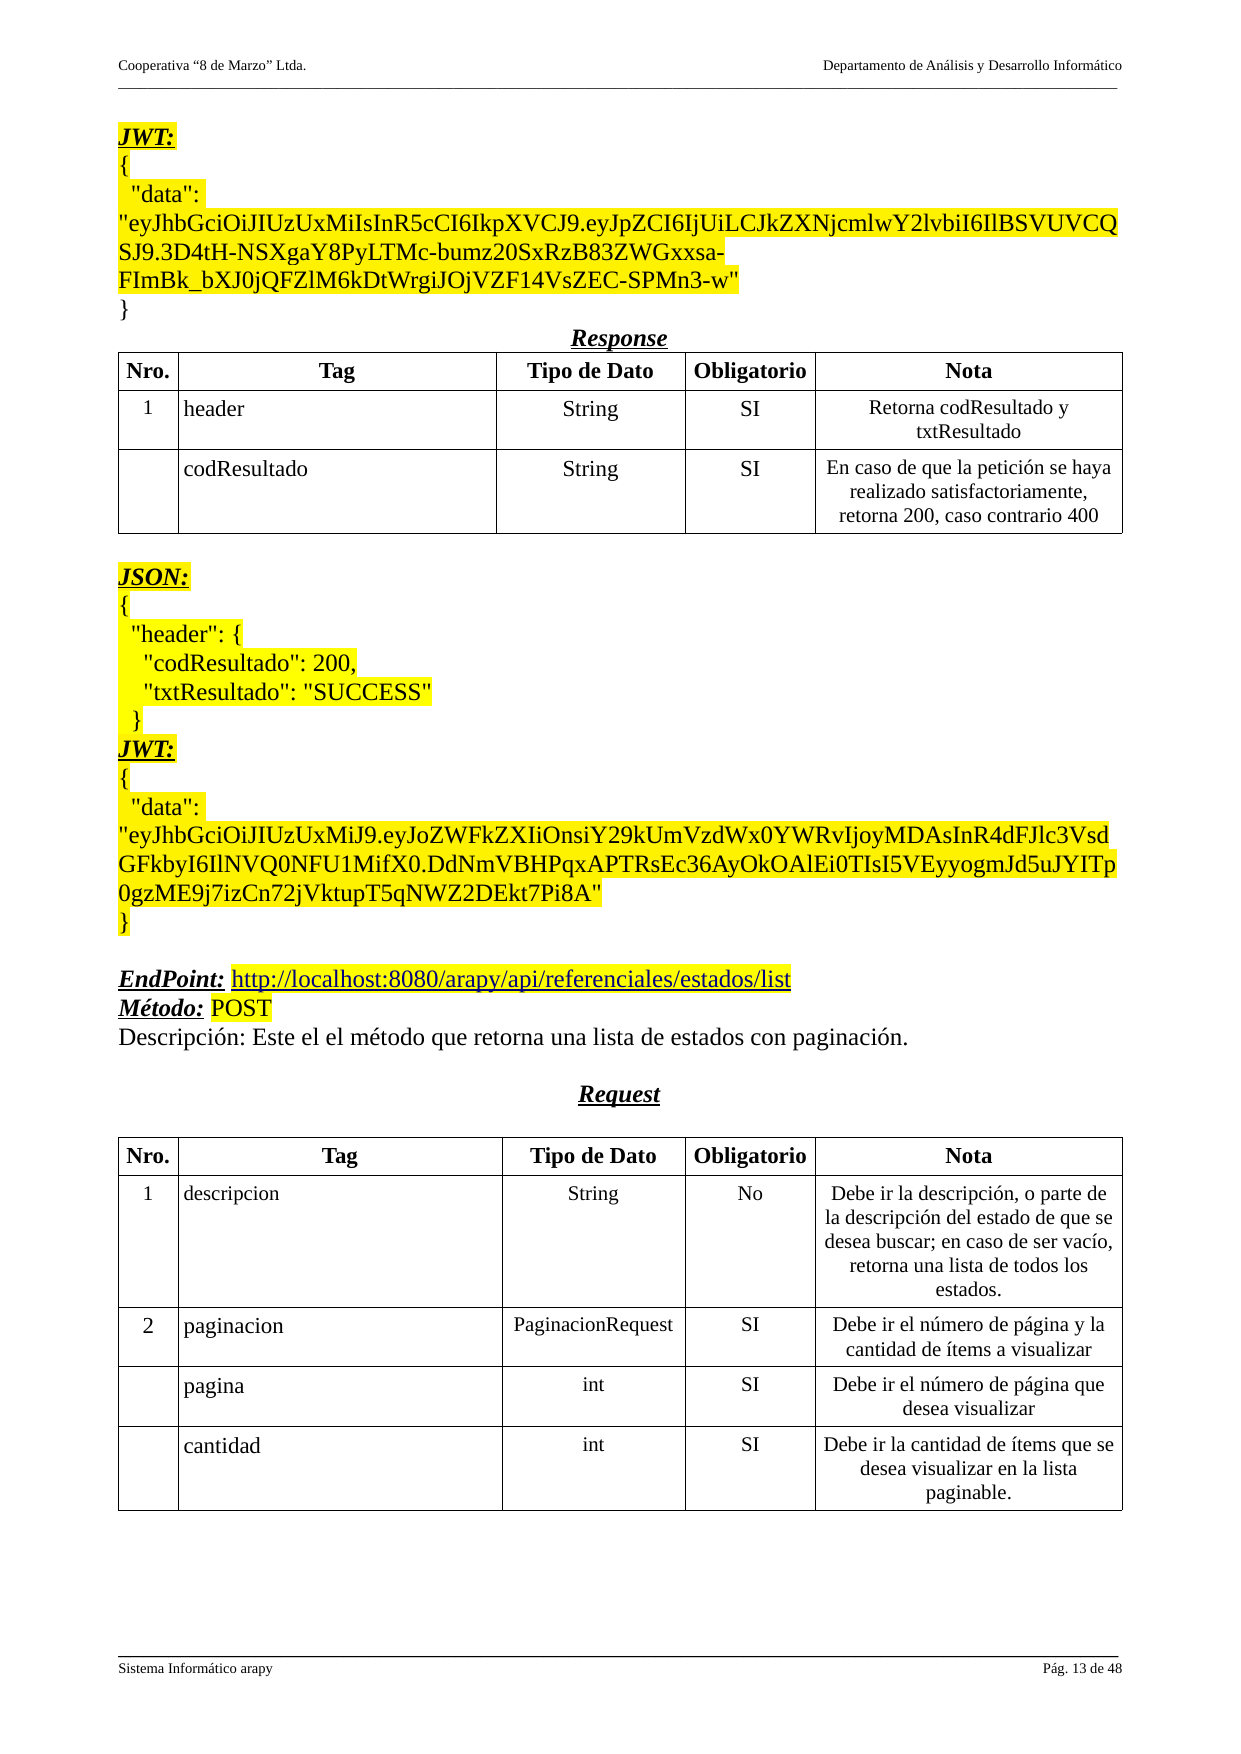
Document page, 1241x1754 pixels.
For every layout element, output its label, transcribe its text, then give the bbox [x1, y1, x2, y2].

table_cell [119, 1367, 178, 1426]
table_cell String [497, 450, 685, 533]
table_cell header [179, 391, 496, 449]
table_cell cantidad [179, 1427, 502, 1510]
text "data": "eyJhbGciOiJIUzUxMiJ9.eyJoZWFkZXIiOnsiY29kUmVzdWx0YWRvIjoyMDAsInR4dFJlc3VsdGFkbyI6IlNVQ0NFU1MifX0.DdNmVBHPqxAPTRsEc36AyOkOAlEi0TIsI5VEyyogmJd5uJYITp0gzME9j7izCn72jVktupT5qNWZ2DEkt7Pi8A" [118, 792, 1122, 907]
table_cell Retorna codResultado y txtResultado [816, 391, 1122, 449]
text Descripción: Este el el método que retorna una lista de estados con paginación. [118, 1022, 1122, 1051]
table_header Tipo de Dato [503, 1138, 685, 1175]
table_cell Debe ir la cantidad de ítems que se desea visualizar en la lista paginable. [816, 1427, 1122, 1510]
table_header Tag [179, 353, 496, 389]
table_header Nro. [119, 353, 178, 389]
text } [118, 706, 1122, 734]
table_cell descripcion [179, 1176, 502, 1307]
table_cell String [503, 1176, 685, 1307]
text "data": "eyJhbGciOiJIUzUxMiIsInR5cCI6IkpXVCJ9.eyJpZCI6IjUiLCJkZXNjcmlwY2lvbiI6IlBSVUVCQSJ9.3D4tH-NSXgaY8PyLTMc-bumz20SxRzB83ZWGxxsa-FImBk_bXJ0jQFZlM6kDtWrgiJOjVZF14VsZEC-SPMn3-w" [118, 179, 1122, 294]
table_cell codResultado [179, 450, 496, 533]
table_header Nota [816, 353, 1122, 389]
text Método: POST [118, 993, 1122, 1022]
table_cell No [686, 1176, 815, 1307]
text JWT: [118, 122, 1122, 150]
text { [118, 150, 1122, 179]
text JWT: [118, 734, 1122, 763]
table_cell 1 [119, 1176, 178, 1307]
table_cell PaginacionRequest [503, 1308, 685, 1366]
text } [118, 294, 1122, 323]
table_cell SI [686, 391, 815, 449]
table_cell [119, 1427, 178, 1510]
table_header Obligatorio [686, 353, 815, 389]
table_header Tag [179, 1138, 502, 1175]
table_cell Debe ir la descripción, o parte de la descripción del estado de que se desea buscar; en caso de ser vacío, retorna una lista de todos los estados. [816, 1176, 1122, 1307]
table_header Nro. [119, 1138, 178, 1175]
table_cell pagina [179, 1367, 502, 1426]
table_cell SI [686, 1427, 815, 1510]
text "header": { [118, 619, 1122, 648]
table_cell SI [686, 450, 815, 533]
table_cell 1 [119, 391, 178, 449]
table_cell String [497, 391, 685, 449]
text } [118, 907, 1122, 936]
table_header Obligatorio [686, 1138, 815, 1175]
table_cell Debe ir el número de página que desea visualizar [816, 1367, 1122, 1426]
table_cell SI [686, 1367, 815, 1426]
text "txtResultado": "SUCCESS" [118, 677, 1122, 706]
text Response [118, 323, 1122, 352]
table_cell 2 [119, 1308, 178, 1366]
text { [118, 591, 1122, 619]
table_cell SI [686, 1308, 815, 1366]
table_cell int [503, 1427, 685, 1510]
text EndPoint: http://localhost:8080/arapy/api/referenciales/estados/list [118, 964, 1122, 993]
text Request [118, 1079, 1122, 1108]
table_header Nota [816, 1138, 1122, 1175]
text "codResultado": 200, [118, 648, 1122, 677]
table_cell En caso de que la petición se haya realizado satisfactoriamente, retorna 200, caso contrario 400 [816, 450, 1122, 533]
table_cell int [503, 1367, 685, 1426]
table_header Tipo de Dato [497, 353, 685, 389]
table_cell Debe ir el número de página y la cantidad de ítems a visualizar [816, 1308, 1122, 1366]
table_cell paginacion [179, 1308, 502, 1366]
text JSON: [118, 562, 1122, 591]
table_cell [119, 450, 178, 533]
text { [118, 763, 1122, 792]
